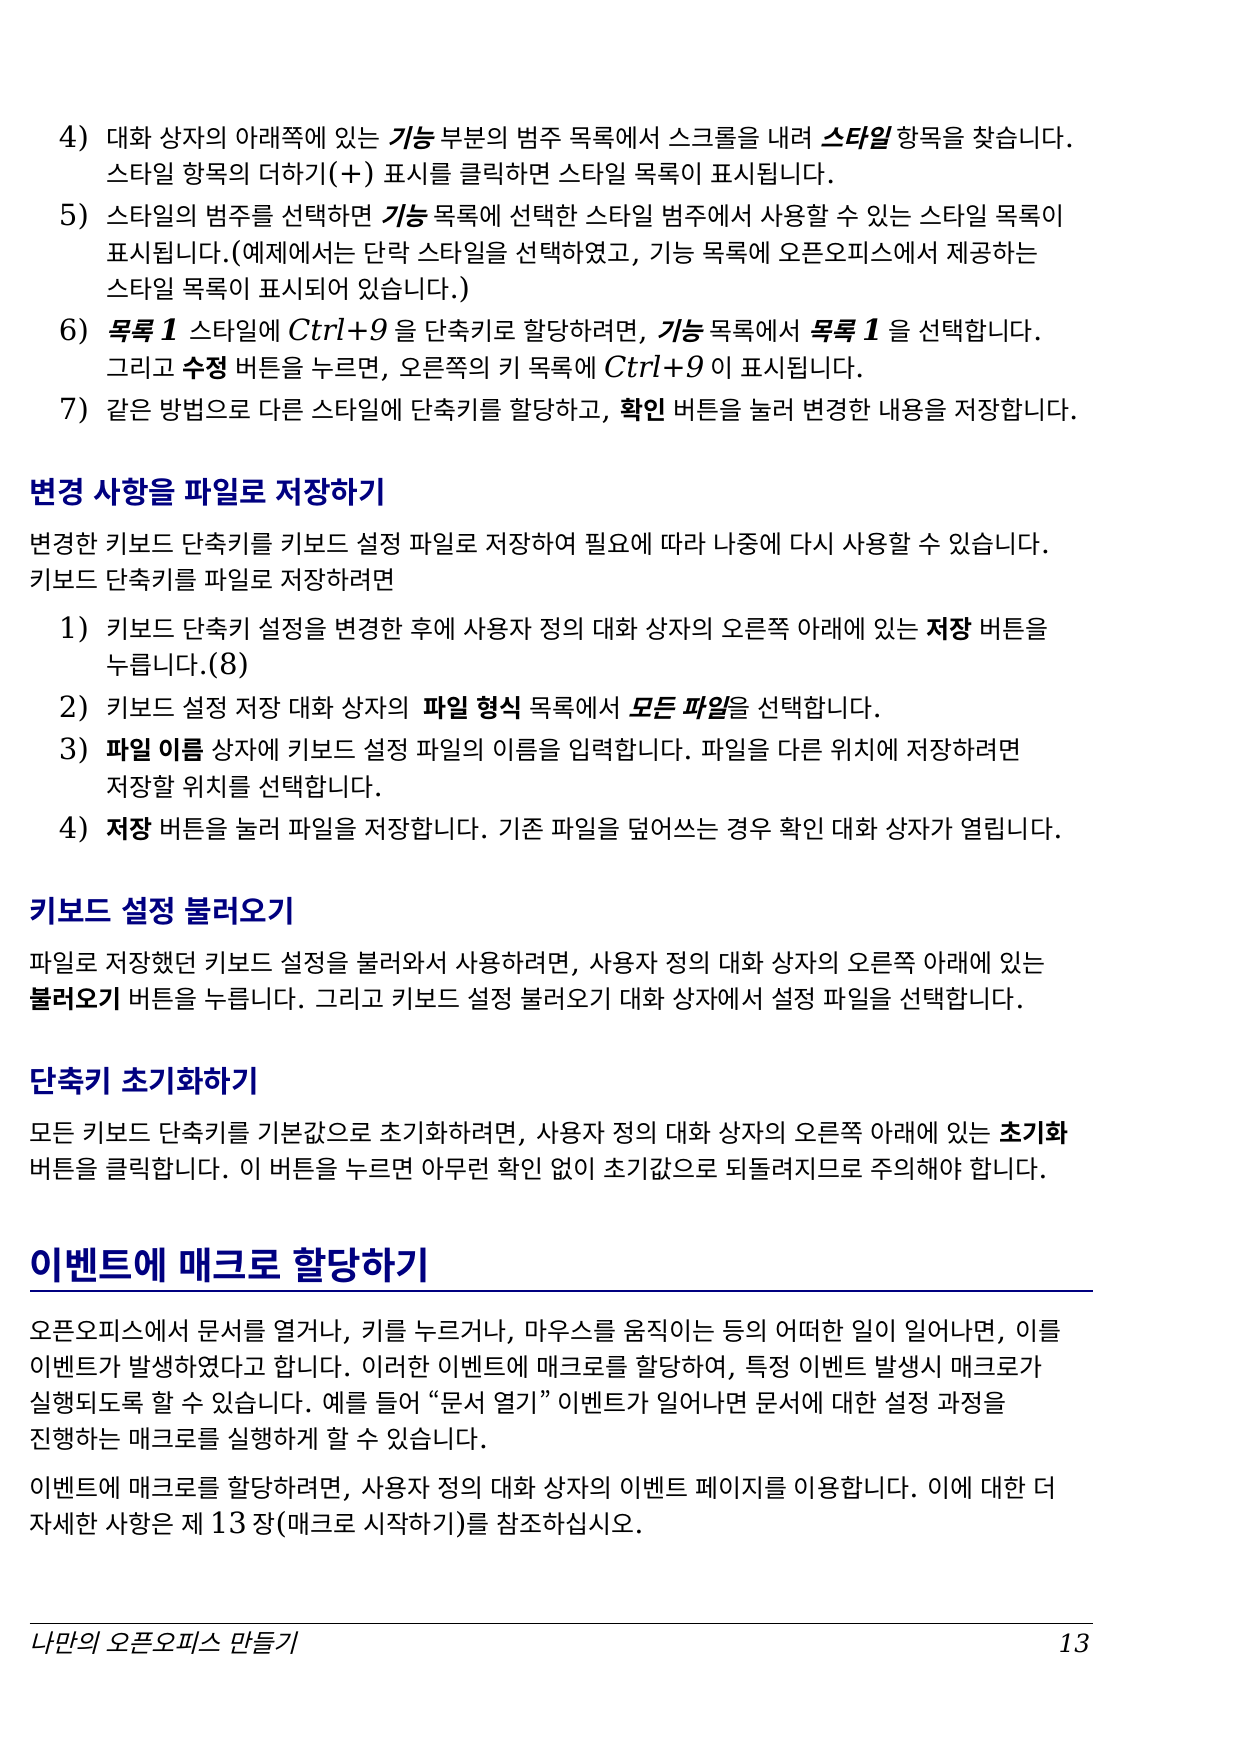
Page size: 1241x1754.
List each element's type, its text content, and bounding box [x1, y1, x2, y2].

subtitle 변경 사항을 파일로 저장하기 [29, 468, 1093, 512]
subtitle 키보드 설정 불러오기 [29, 887, 1093, 931]
subtitle 이벤트에 매크로 할당하기 [29, 1236, 1093, 1292]
text 오픈오피스에서 문서를 열거나, 키를 누르거나, 마우스를 움직이는 등의 어떠한 일이 일어나면, 이를 이벤트가 발생하였다고 합니다. 이러한 이벤트에 매크로를 할당하여, 특정 이벤트 발생시 매크로가 실행되도록 할 수 있습니다. 예를 들어 “문서 열기” 이벤트가 일어나면 문서에 대한 설정 과정을 진행하는 매크로를 실행하게 할 수 있습니다. [29, 1311, 1093, 1456]
text 변경한 키보드 단축키를 키보드 설정 파일로 저장하여 필요에 따라 나중에 다시 사용할 수 있습니다. 키보드 단축키를 파일로 저장하려면 [29, 524, 1093, 597]
list 같은 방법으로 다른 스타일에 단축키를 할당하고, 확인 버튼을 눌러 변경한 내용을 저장합니다. [88, 391, 1093, 427]
list 파일 이름 상자에 키보드 설정 파일의 이름을 입력합니다. 파일을 다른 위치에 저장하려면 저장할 위치를 선택합니다. [88, 731, 1093, 803]
subtitle 단축키 초기화하기 [29, 1057, 1093, 1101]
text 이벤트에 매크로를 할당하려면, 사용자 정의 대화 상자의 이벤트 페이지를 이용합니다. 이에 대한 더 자세한 사항은 제13장(매크로 시작하기)를 참조하십시오. [29, 1468, 1093, 1541]
list 목록 1 스타일에 Ctrl+9을 단축키로 할당하려면, 기능 목록에서 목록 1을 선택합니다. 그리고 수정 버튼을 누르면, 오른쪽의 키 목록에 Ctrl+9이 표시됩니다. [88, 312, 1093, 384]
list 키보드 단축키 설정을 변경한 후에 사용자 정의 대화 상자의 오른쪽 아래에 있는 저장 버튼을 누릅니다.(그림 8) [88, 609, 1093, 682]
text 파일로 저장했던 키보드 설정을 불러와서 사용하려면, 사용자 정의 대화 상자의 오른쪽 아래에 있는 불러오기 버튼을 누릅니다. 그리고 키보드 설정 불러오기 대화 상자에서 설정 파일을 선택합니다. [29, 943, 1093, 1016]
text 모든 키보드 단축키를 기본값으로 초기화하려면, 사용자 정의 대화 상자의 오른쪽 아래에 있는 초기화 버튼을 클릭합니다. 이 버튼을 누르면 아무런 확인 없이 초기값으로 되돌려지므로 주의해야 합니다. [29, 1113, 1093, 1186]
list 스타일의 범주를 선택하면 기능 목록에 선택한 스타일 범주에서 사용할 수 있는 스타일 목록이 표시됩니다.(예제에서는 단락 스타일을 선택하였고, 기능 목록에 오픈오피스에서 제공하는 스타일 목록이 표시되어 있습니다.) [88, 197, 1093, 306]
list 키보드 설정 저장 대화 상자의 파일 형식 목록에서 모든 파일을 선택합니다. [88, 688, 1093, 724]
list 저장 버튼을 눌러 파일을 저장합니다. 기존 파일을 덮어쓰는 경우 확인 대화 상자가 열립니다. [88, 809, 1093, 846]
list 대화 상자의 아래쪽에 있는 기능 부분의 범주 목록에서 스크롤을 내려 스타일 항목을 찾습니다. 스타일 항목의 더하기(+) 표시를 클릭하면 스타일 목록이 표시됩니다. [88, 118, 1093, 191]
